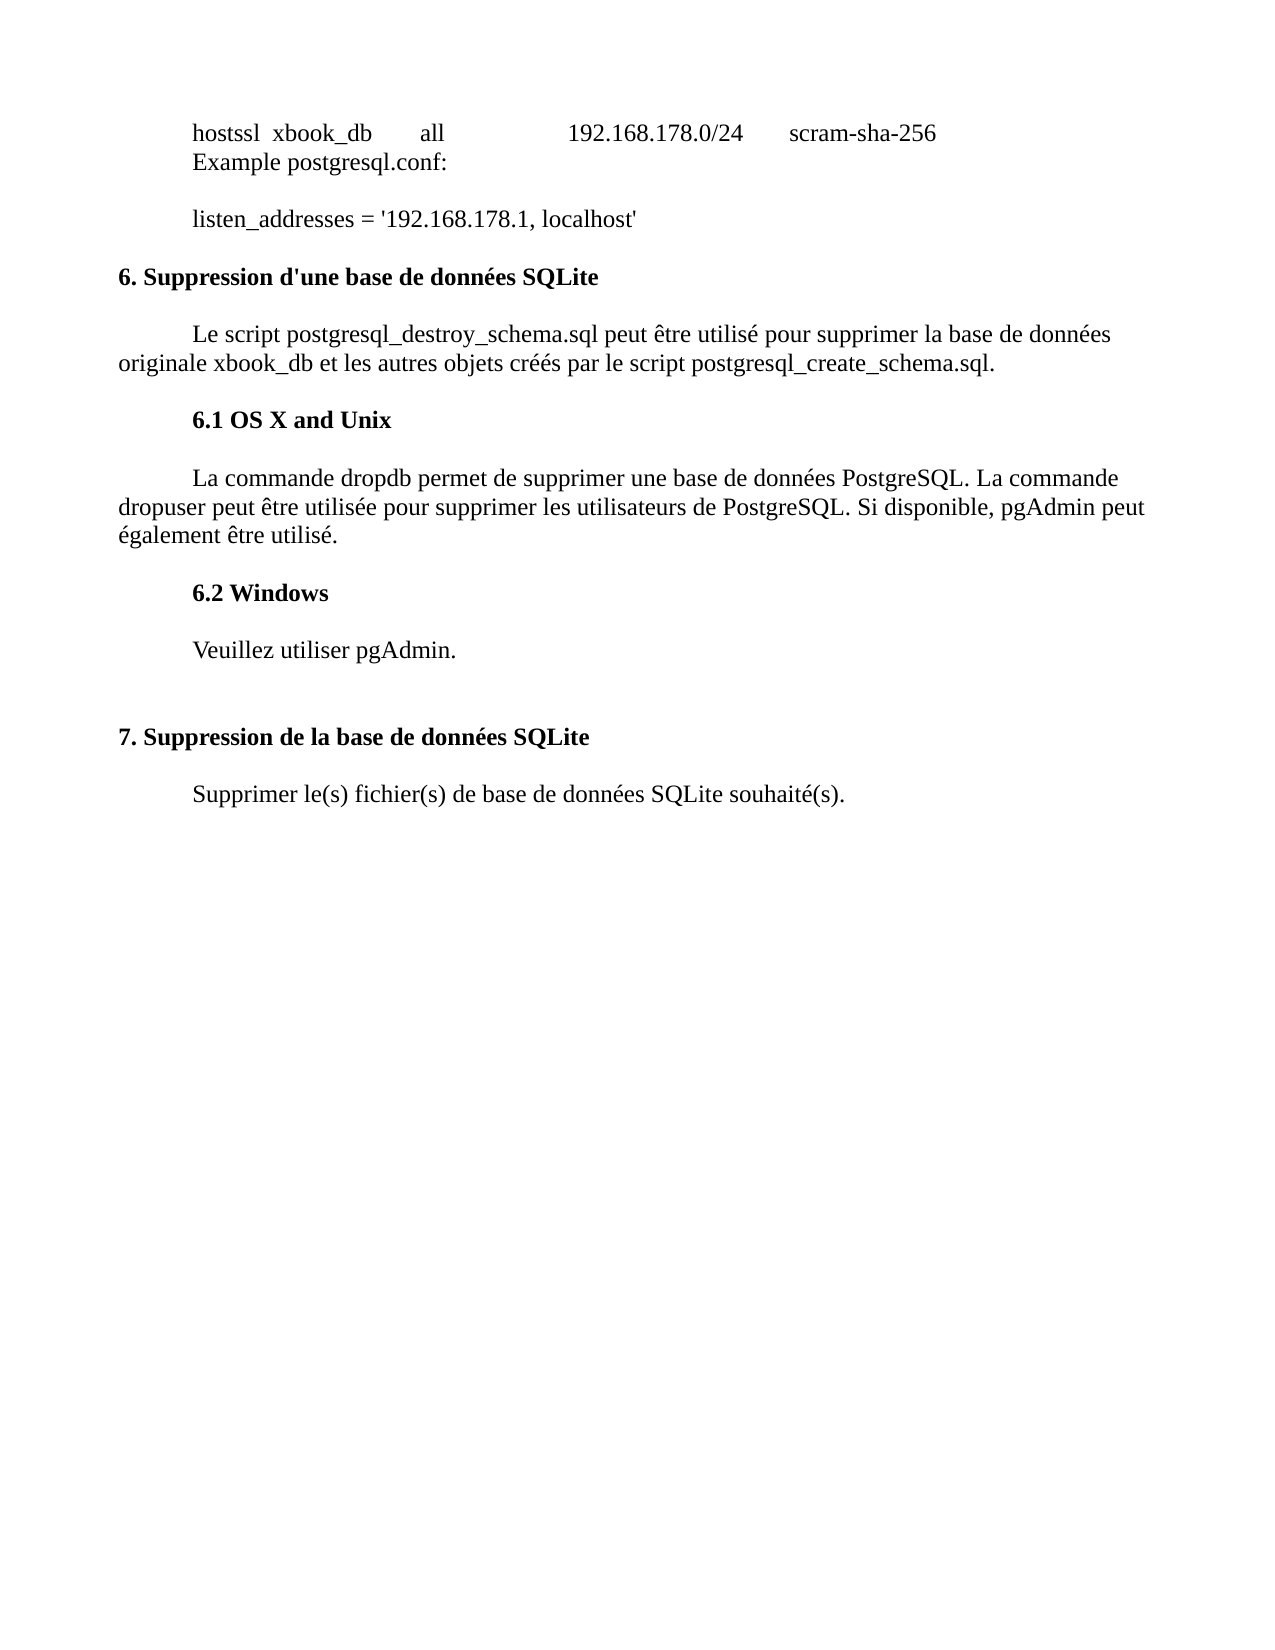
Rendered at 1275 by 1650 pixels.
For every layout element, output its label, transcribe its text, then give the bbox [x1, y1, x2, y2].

text 7. Suppression de la base de données SQLite [118, 722, 1157, 751]
text hostssl xbook_db all 192.168.178.0/24 scram-sha-256 [118, 118, 1157, 147]
text Example postgresql.conf: [118, 147, 1157, 176]
text Veuillez utiliser pgAdmin. [118, 636, 1157, 664]
text Le script postgresql_destroy_schema.sql peut être utilisé pour supprimer la base de données originale xbook_db et les autres objets créés par le script postgresql_create_schema.sql. [118, 319, 1157, 377]
text Supprimer le(s) fichier(s) de base de données SQLite souhaité(s). [118, 779, 1157, 808]
text 6.2 Windows [118, 578, 1157, 607]
text 6.1 OS X and Unix [118, 406, 1157, 434]
text listen_addresses = '192.168.178.1, localhost' [118, 204, 1157, 233]
text La commande dropdb permet de supprimer une base de données PostgreSQL. La commande dropuser peut être utilisée pour supprimer les utilisateurs de PostgreSQL. Si disponible, pgAdmin peut également être utilisé. [118, 463, 1157, 549]
text 6. Suppression d'une base de données SQLite [118, 262, 1157, 291]
